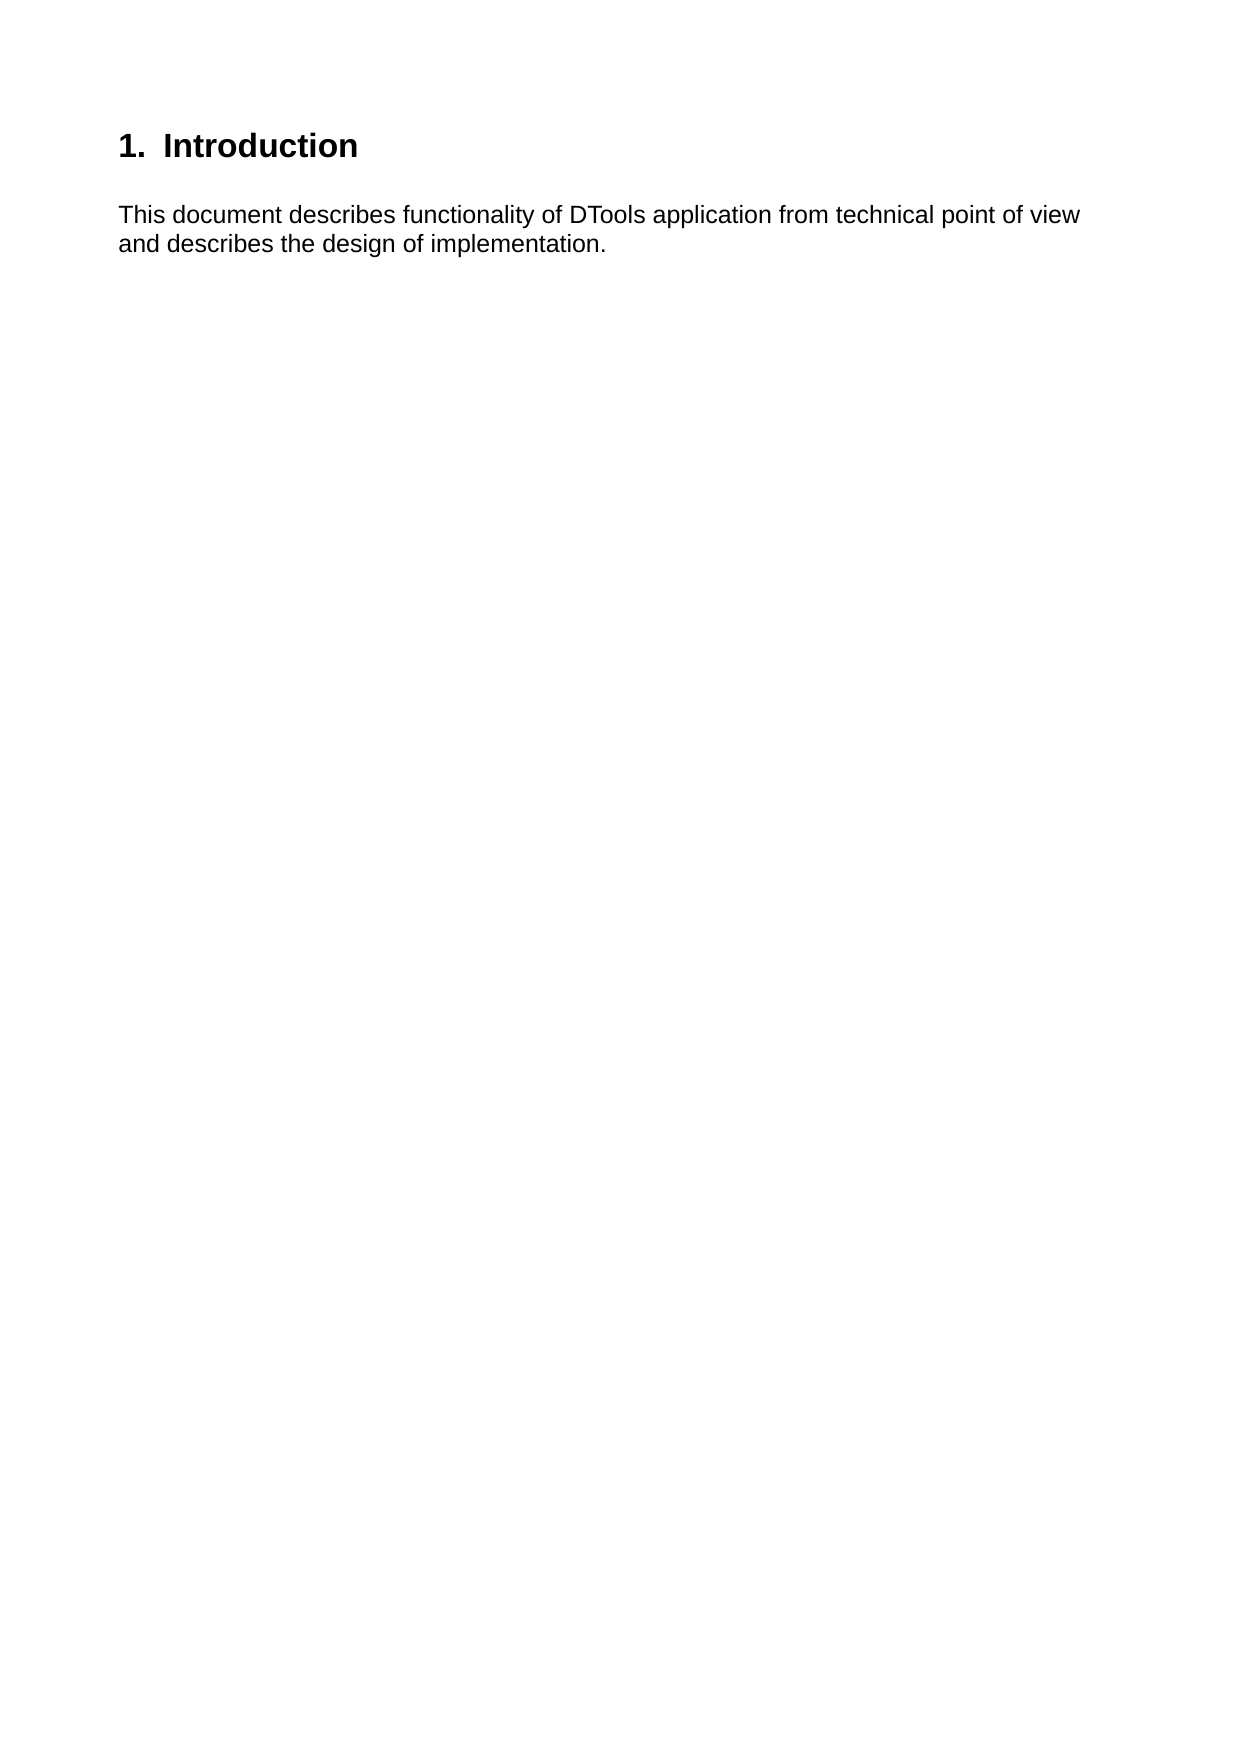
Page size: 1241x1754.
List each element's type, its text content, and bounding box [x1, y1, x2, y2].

subtitle Introduction [118, 126, 1122, 164]
text This document describes functionality of DTools application from technical point of view and describes the design of implementation. [118, 200, 1122, 258]
